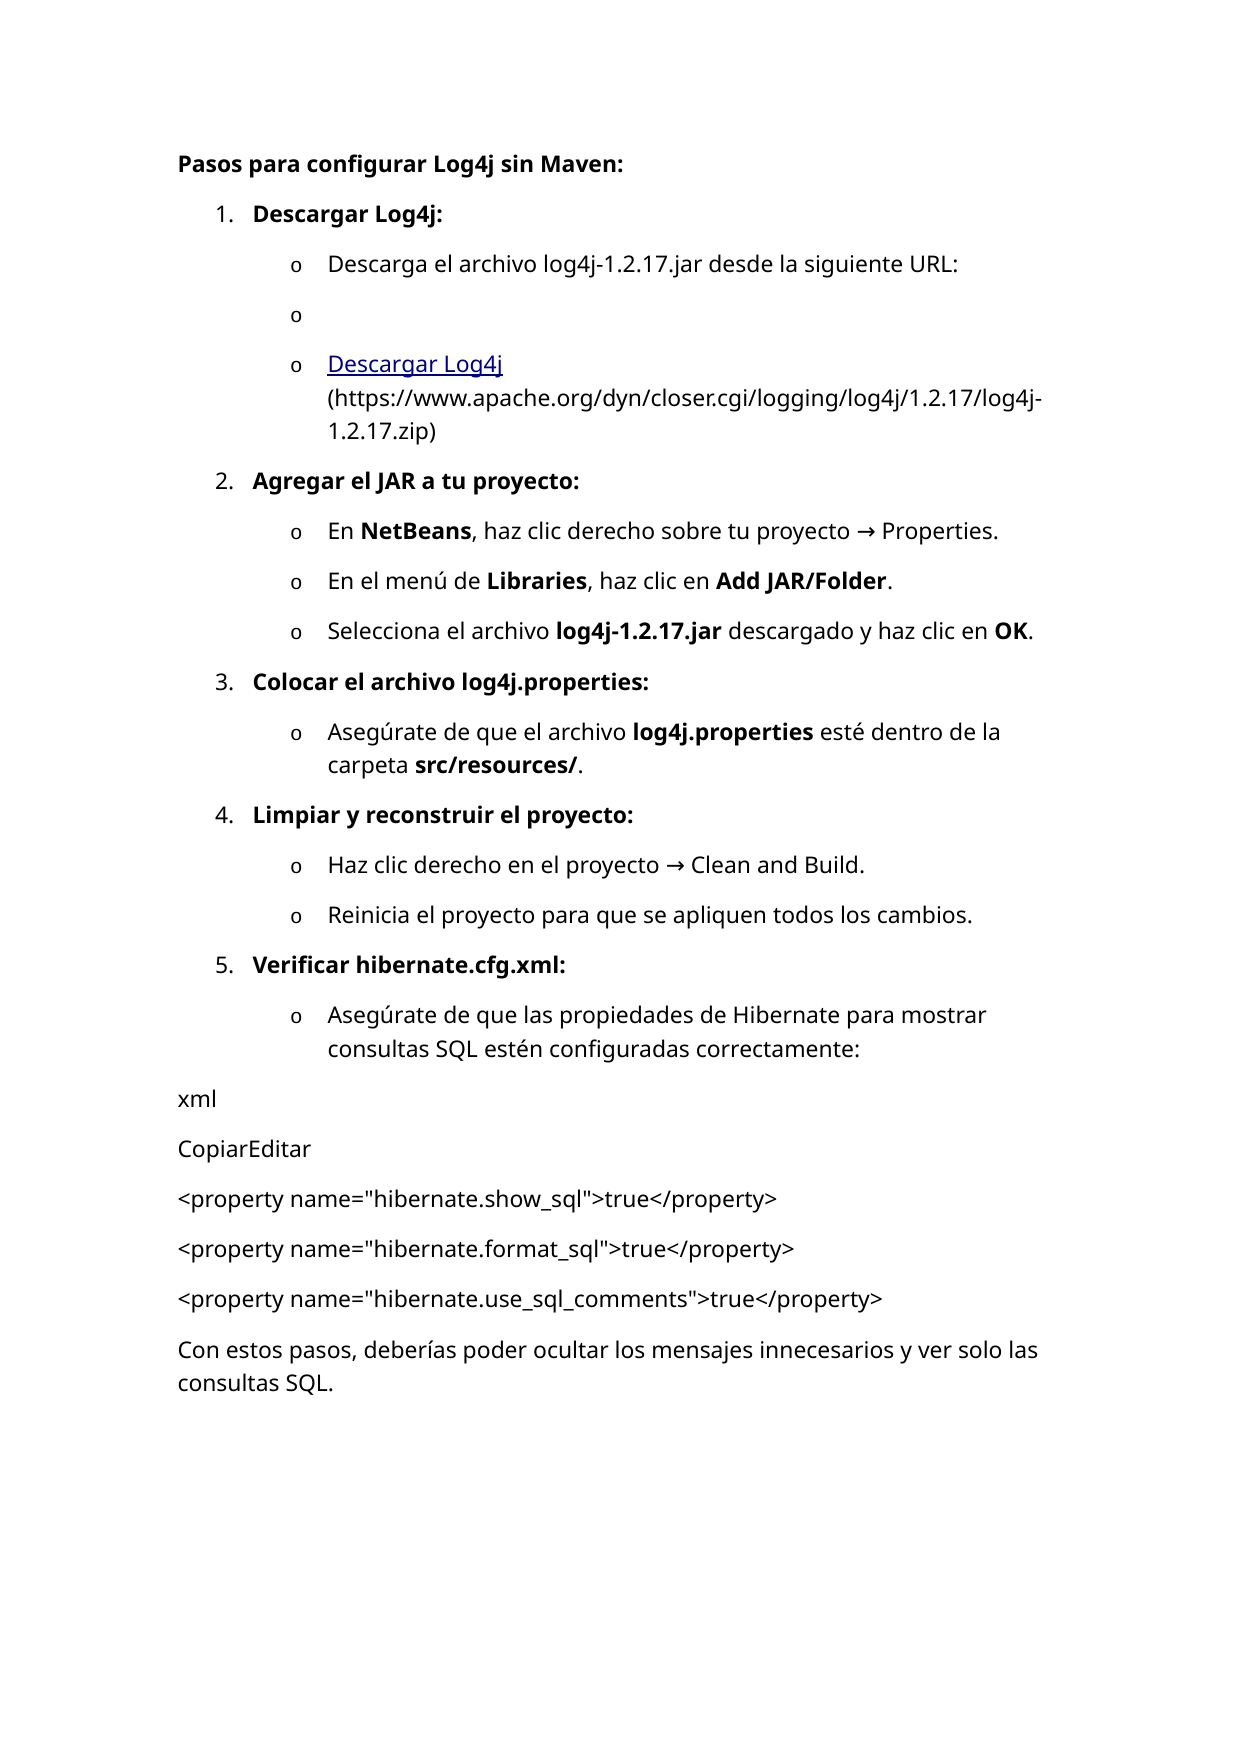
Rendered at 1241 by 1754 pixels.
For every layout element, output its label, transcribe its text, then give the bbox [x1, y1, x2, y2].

text CopiarEditar [177, 1133, 1063, 1164]
list Descarga el archivo log4j-1.2.17.jar desde la siguiente URL: [290, 248, 1063, 279]
text <property name="hibernate.use_sql_comments">true</property> [177, 1283, 1063, 1315]
list Selecciona el archivo log4j-1.2.17.jar descargado y haz clic en OK. [290, 615, 1063, 647]
list En el menú de Libraries, haz clic en Add JAR/Folder. [290, 565, 1063, 596]
text <property name="hibernate.format_sql">true</property> [177, 1233, 1063, 1264]
text Pasos para configurar Log4j sin Maven: [177, 148, 1063, 179]
text <property name="hibernate.show_sql">true</property> [177, 1183, 1063, 1214]
text xml [177, 1083, 1063, 1114]
list Limpiar y reconstruir el proyecto: [215, 799, 1063, 830]
list Haz clic derecho en el proyecto → Clean and Build. [290, 849, 1063, 880]
list Agregar el JAR a tu proyecto: [215, 465, 1063, 496]
list Asegúrate de que el archivo log4j.properties esté dentro de la carpeta src/resources/. [290, 716, 1063, 780]
list Verificar hibernate.cfg.xml: [215, 949, 1063, 981]
list Colocar el archivo log4j.properties: [215, 665, 1063, 697]
list Asegúrate de que las propiedades de Hibernate para mostrar consultas SQL estén configuradas correctamente: [290, 999, 1063, 1064]
list En NetBeans, haz clic derecho sobre tu proyecto → Properties. [290, 515, 1063, 546]
list Reinicia el proyecto para que se apliquen todos los cambios. [290, 899, 1063, 931]
list Descargar Log4j (https://www.apache.org/dyn/closer.cgi/logging/log4j/1.2.17/log4j-1.2.17.zip) [290, 348, 1063, 446]
text Con estos pasos, deberías poder ocultar los mensajes innecesarios y ver solo las consultas SQL. [177, 1333, 1063, 1398]
list Descargar Log4j: [215, 198, 1063, 229]
